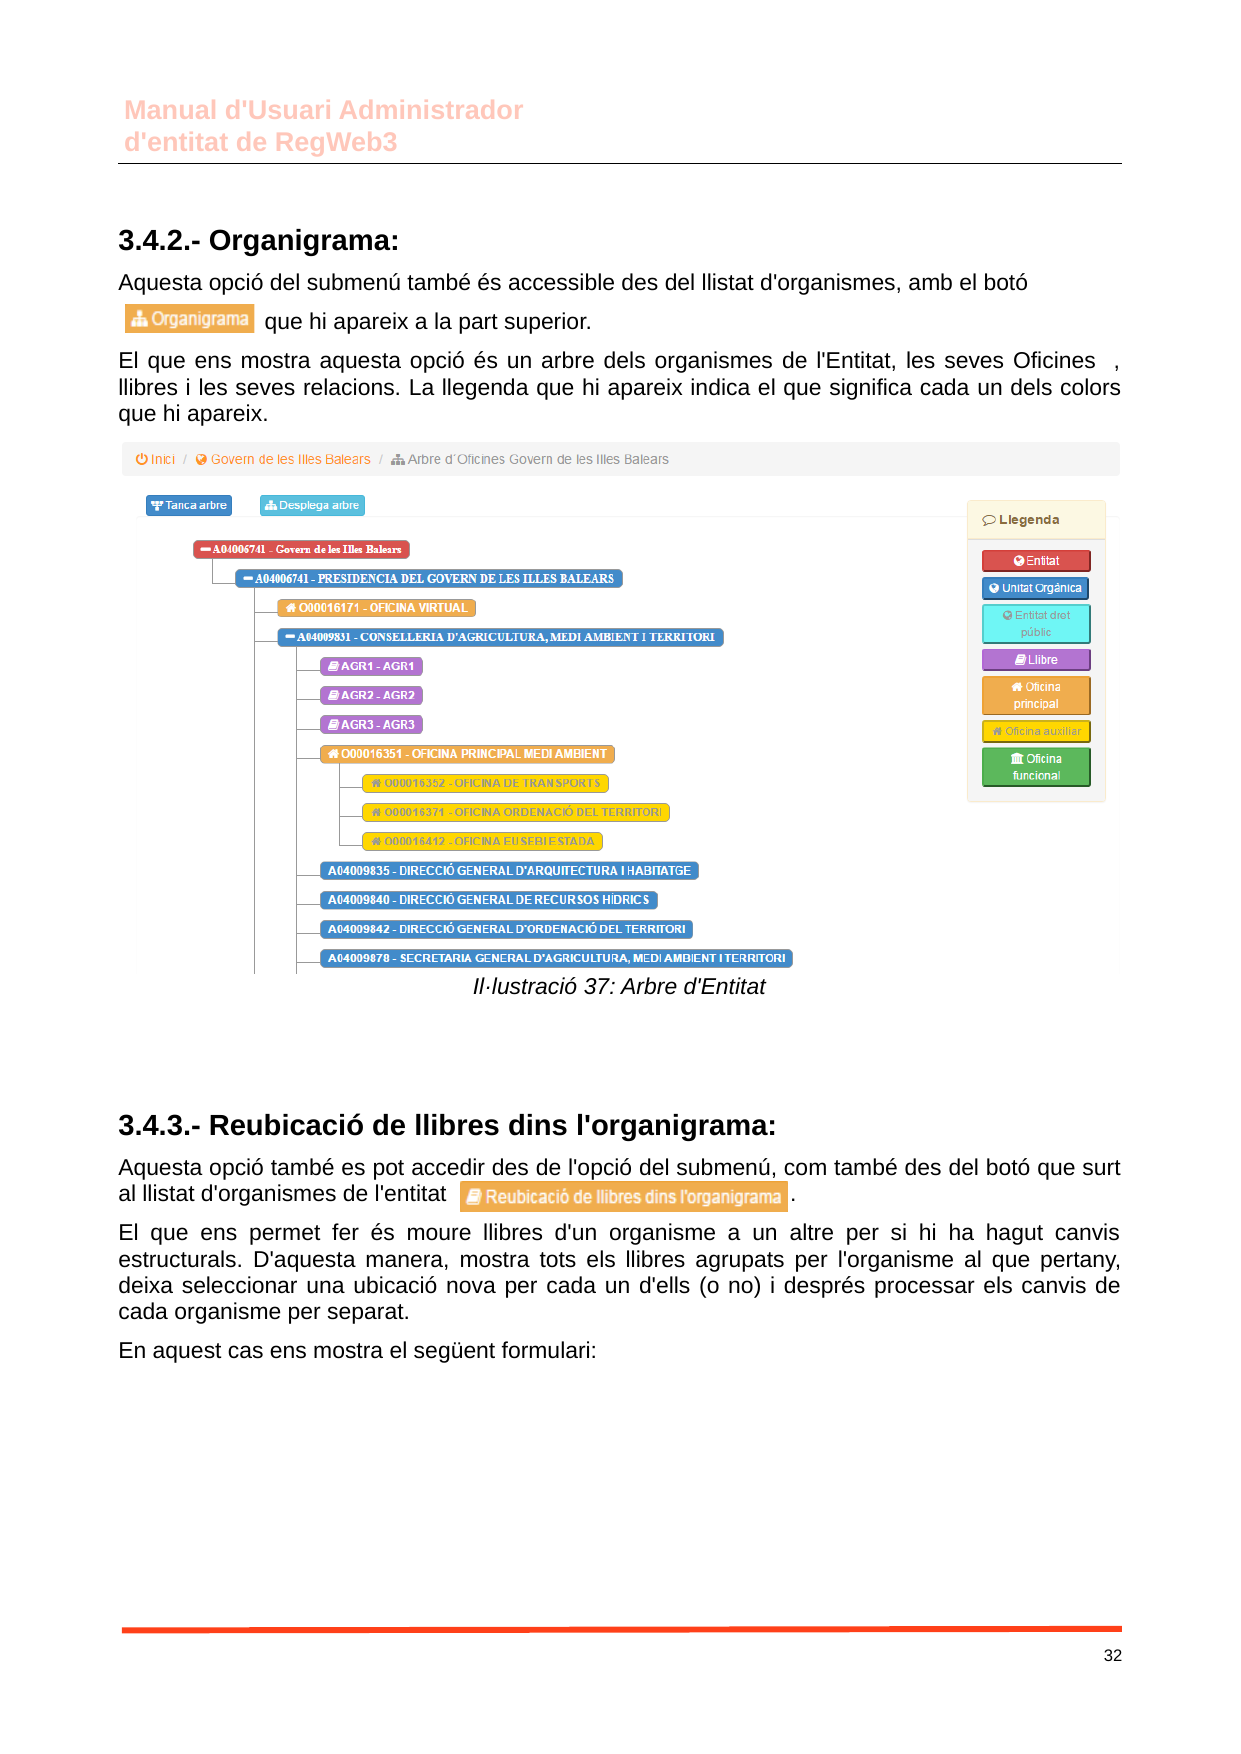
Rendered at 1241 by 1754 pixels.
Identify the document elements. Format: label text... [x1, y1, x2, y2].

text El que ens permet fer és moure llibres d'un organisme a un altre per si hi ha hagut canvis estructurals. D'aquesta manera, mostra tots els llibres agrupats per l'organisme al que pertany, deixa seleccionar una ubicació nova per cada un d'ells (o no) i després processar els canvis de cada organisme per separat. [118, 1219, 1122, 1325]
text Aquesta opció del submenú també és accessible des del llistat d'organismes, amb el botó [118, 269, 1122, 296]
text Il·lustració : Arbre d'Entitat [118, 974, 1122, 999]
text Aquesta opció també es pot accedir des de l'opció del submenú, com també des del botó que surt al llistat d'organismes de l'entitat . [118, 1154, 1122, 1207]
subtitle Organigrama: [118, 223, 1122, 257]
text El que ens mostra aquesta opció és un arbre dels organismes de l'Entitat, les seves Oficines , llibres i les seves relacions. La llegenda que hi apareix indica el que significa cada un dels colors que hi apareix. [118, 347, 1122, 426]
subtitle Reubicació de llibres dins l'organigrama: [118, 1108, 1122, 1142]
text que hi apareix a la part superior. [118, 308, 1122, 334]
text En aquest cas ens mostra el següent formulari: [118, 1337, 1122, 1363]
